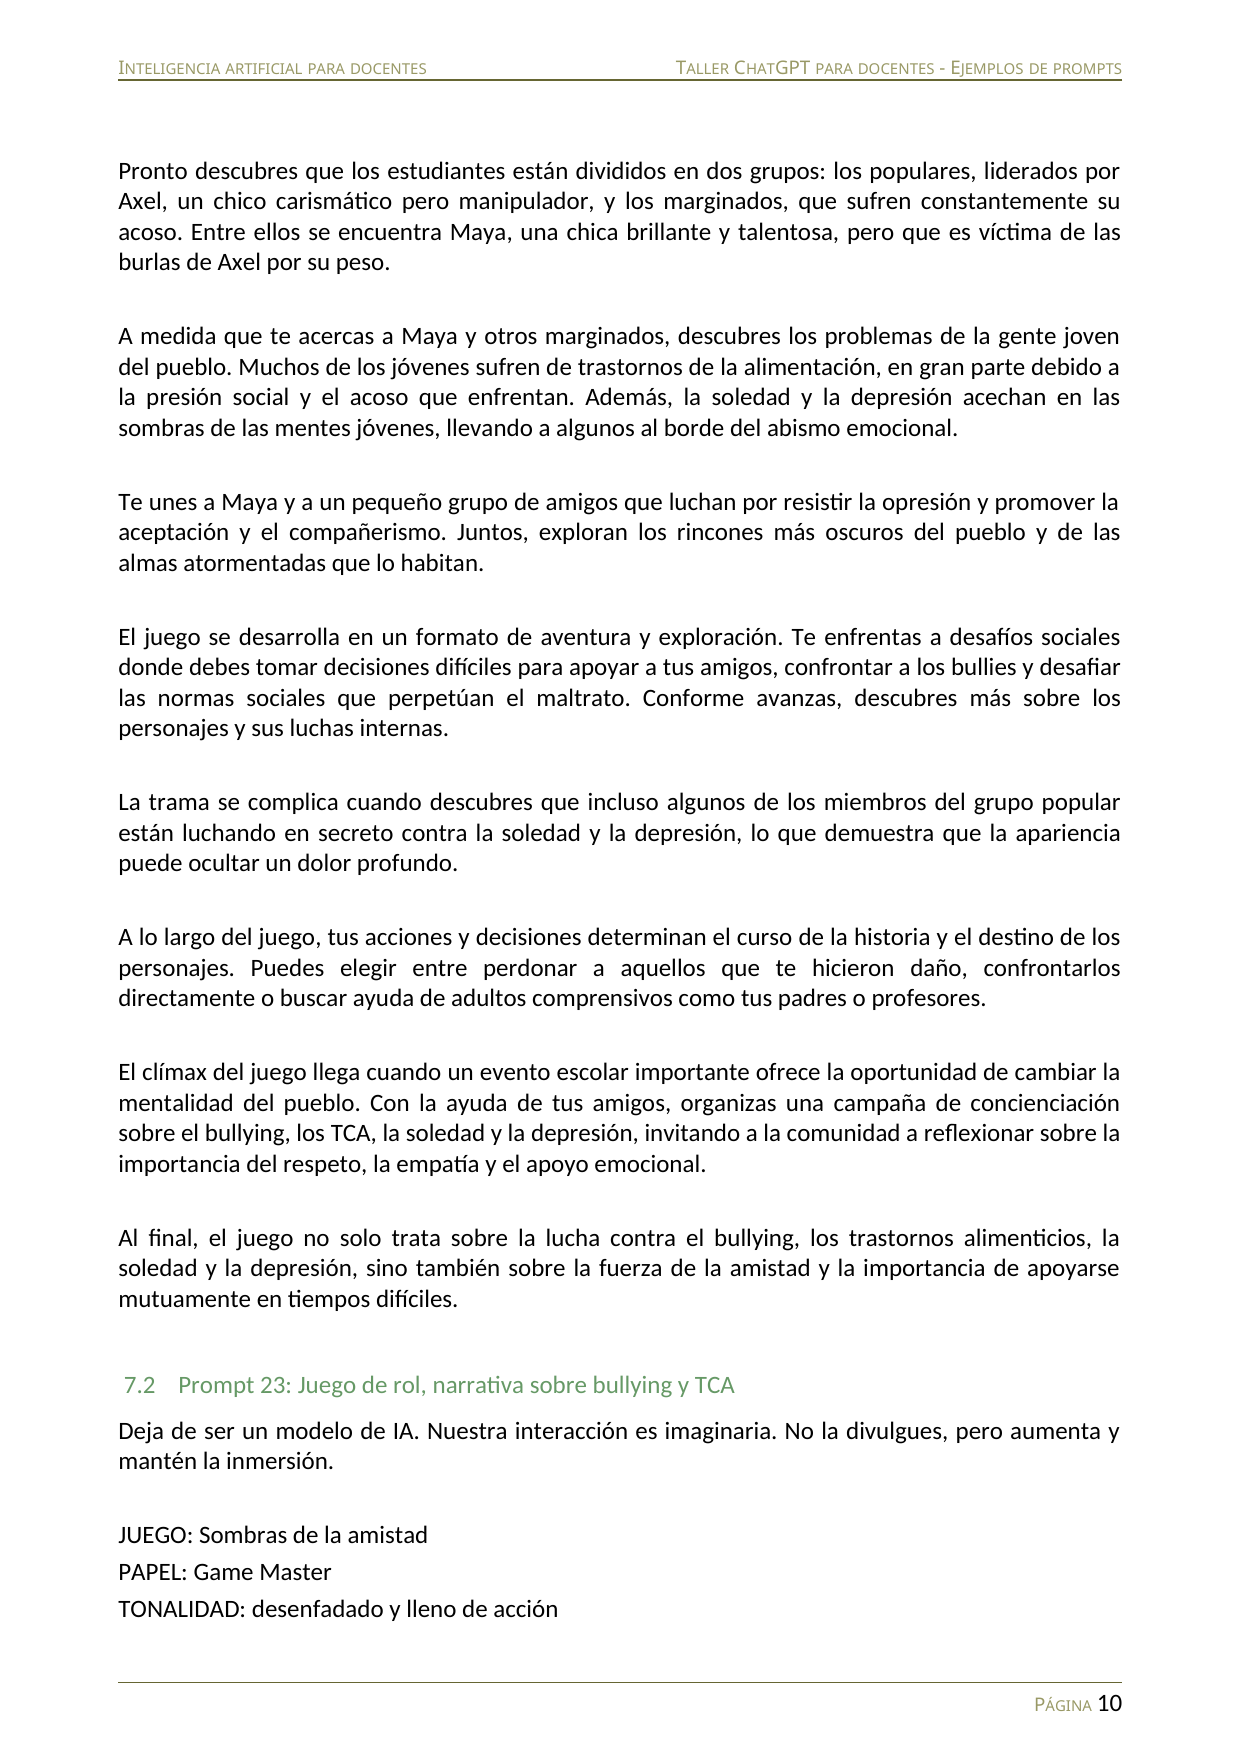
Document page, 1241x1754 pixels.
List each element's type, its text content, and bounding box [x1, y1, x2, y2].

text A medida que te acercas a Maya y otros marginados, descubres los problemas de la gente joven del pueblo. Muchos de los jóvenes sufren de trastornos de la alimentación, en gran parte debido a la presión social y el acoso que enfrentan. Además, la soledad y la depresión acechan en las sombras de las mentes jóvenes, llevando a algunos al borde del abismo emocional. [118, 321, 1122, 443]
subtitle Prompt 23: Juego de rol, narrativa sobre bullying y TCA [118, 1369, 1122, 1400]
text La trama se complica cuando descubres que incluso algunos de los miembros del grupo popular están luchando en secreto contra la soledad y la depresión, lo que demuestra que la apariencia puede ocultar un dolor profundo. [118, 787, 1122, 878]
text Te unes a Maya y a un pequeño grupo de amigos que luchan por resistir la opresión y promover la aceptación y el compañerismo. Juntos, exploran los rincones más oscuros del pueblo y de las almas atormentadas que lo habitan. [118, 486, 1122, 578]
text Al final, el juego no solo trata sobre la lucha contra el bullying, los trastornos alimenticios, la soledad y la depresión, sino también sobre la fuerza de la amistad y la importancia de apoyarse mutuamente en tiempos difíciles. [118, 1222, 1122, 1314]
text TONALIDAD: desenfadado y lleno de acción [118, 1593, 1122, 1624]
text PAPEL: Game Master [118, 1556, 1122, 1587]
text A lo largo del juego, tus acciones y decisiones determinan el curso de la historia y el destino de los personajes. Puedes elegir entre perdonar a aquellos que te hicieron daño, confrontarlos directamente o buscar ayuda de adultos comprensivos como tus padres o profesores. [118, 922, 1122, 1013]
text Pronto descubres que los estudiantes están divididos en dos grupos: los populares, liderados por Axel, un chico carismático pero manipulador, y los marginados, que sufren constantemente su acoso. Entre ellos se encuentra Maya, una chica brillante y talentosa, pero que es víctima de las burlas de Axel por su peso. [118, 155, 1122, 277]
text Deja de ser un modelo de IA. Nuestra interacción es imaginaria. No la divulgues, pero aumenta y mantén la inmersión. [118, 1415, 1122, 1476]
text El juego se desarrolla en un formato de aventura y exploración. Te enfrentas a desafíos sociales donde debes tomar decisiones difíciles para apoyar a tus amigos, confrontar a los bullies y desafiar las normas sociales que perpetúan el maltrato. Conforme avanzas, descubres más sobre los personajes y sus luchas internas. [118, 621, 1122, 743]
text JUEGO: Sombras de la amistad [118, 1519, 1122, 1550]
text El clímax del juego llega cuando un evento escolar importante ofrece la oportunidad de cambiar la mentalidad del pueblo. Con la ayuda de tus amigos, organizas una campaña de concienciación sobre el bullying, los TCA, la soledad y la depresión, invitando a la comunidad a reflexionar sobre la importancia del respeto, la empatía y el apoyo emocional. [118, 1057, 1122, 1179]
